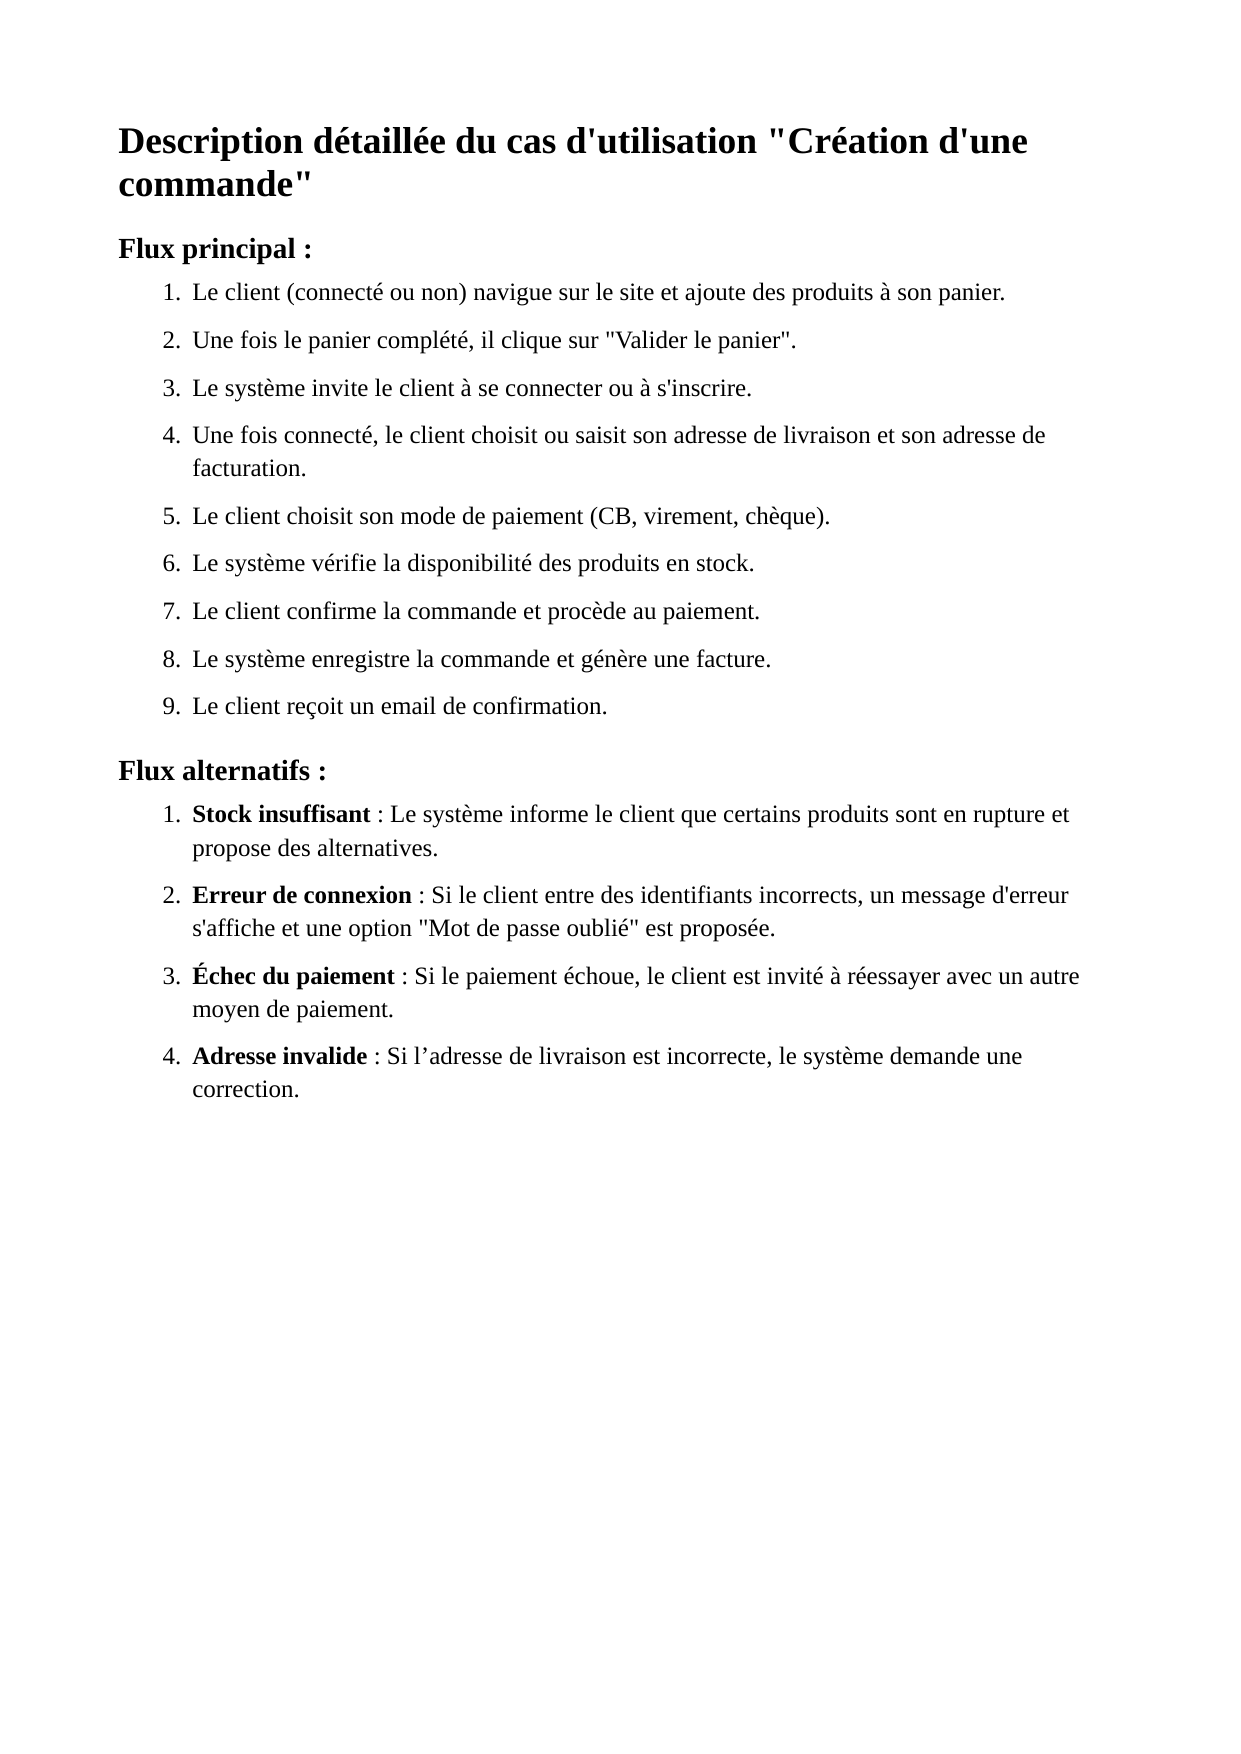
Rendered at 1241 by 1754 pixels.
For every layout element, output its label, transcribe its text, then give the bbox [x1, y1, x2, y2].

list Le client reçoit un email de confirmation. [162, 691, 1122, 720]
list Le client choisit son mode de paiement (CB, virement, chèque). [162, 501, 1122, 530]
list Stock insuffisant : Le système informe le client que certains produits sont en rupture et propose des alternatives. [162, 799, 1122, 861]
list Le système enregistre la commande et génère une facture. [162, 644, 1122, 672]
subtitle Description détaillée du cas d'utilisation "Création d'une commande" [118, 118, 1122, 204]
subtitle Flux alternatifs : [118, 753, 1122, 787]
list Une fois le panier complété, il clique sur "Valider le panier". [162, 325, 1122, 354]
list Le client (connecté ou non) navigue sur le site et ajoute des produits à son panier. [162, 277, 1122, 306]
list Le système invite le client à se connecter ou à s'inscrire. [162, 373, 1122, 401]
list Une fois connecté, le client choisit ou saisit son adresse de livraison et son adresse de facturation. [162, 420, 1122, 482]
subtitle Flux principal : [118, 231, 1122, 265]
list Erreur de connexion : Si le client entre des identifiants incorrects, un message d'erreur s'affiche et une option "Mot de passe oublié" est proposée. [162, 880, 1122, 942]
list Le client confirme la commande et procède au paiement. [162, 596, 1122, 625]
list Adresse invalide : Si l’adresse de livraison est incorrecte, le système demande une correction. [162, 1041, 1122, 1103]
list Échec du paiement : Si le paiement échoue, le client est invité à réessayer avec un autre moyen de paiement. [162, 961, 1122, 1023]
list Le système vérifie la disponibilité des produits en stock. [162, 548, 1122, 577]
